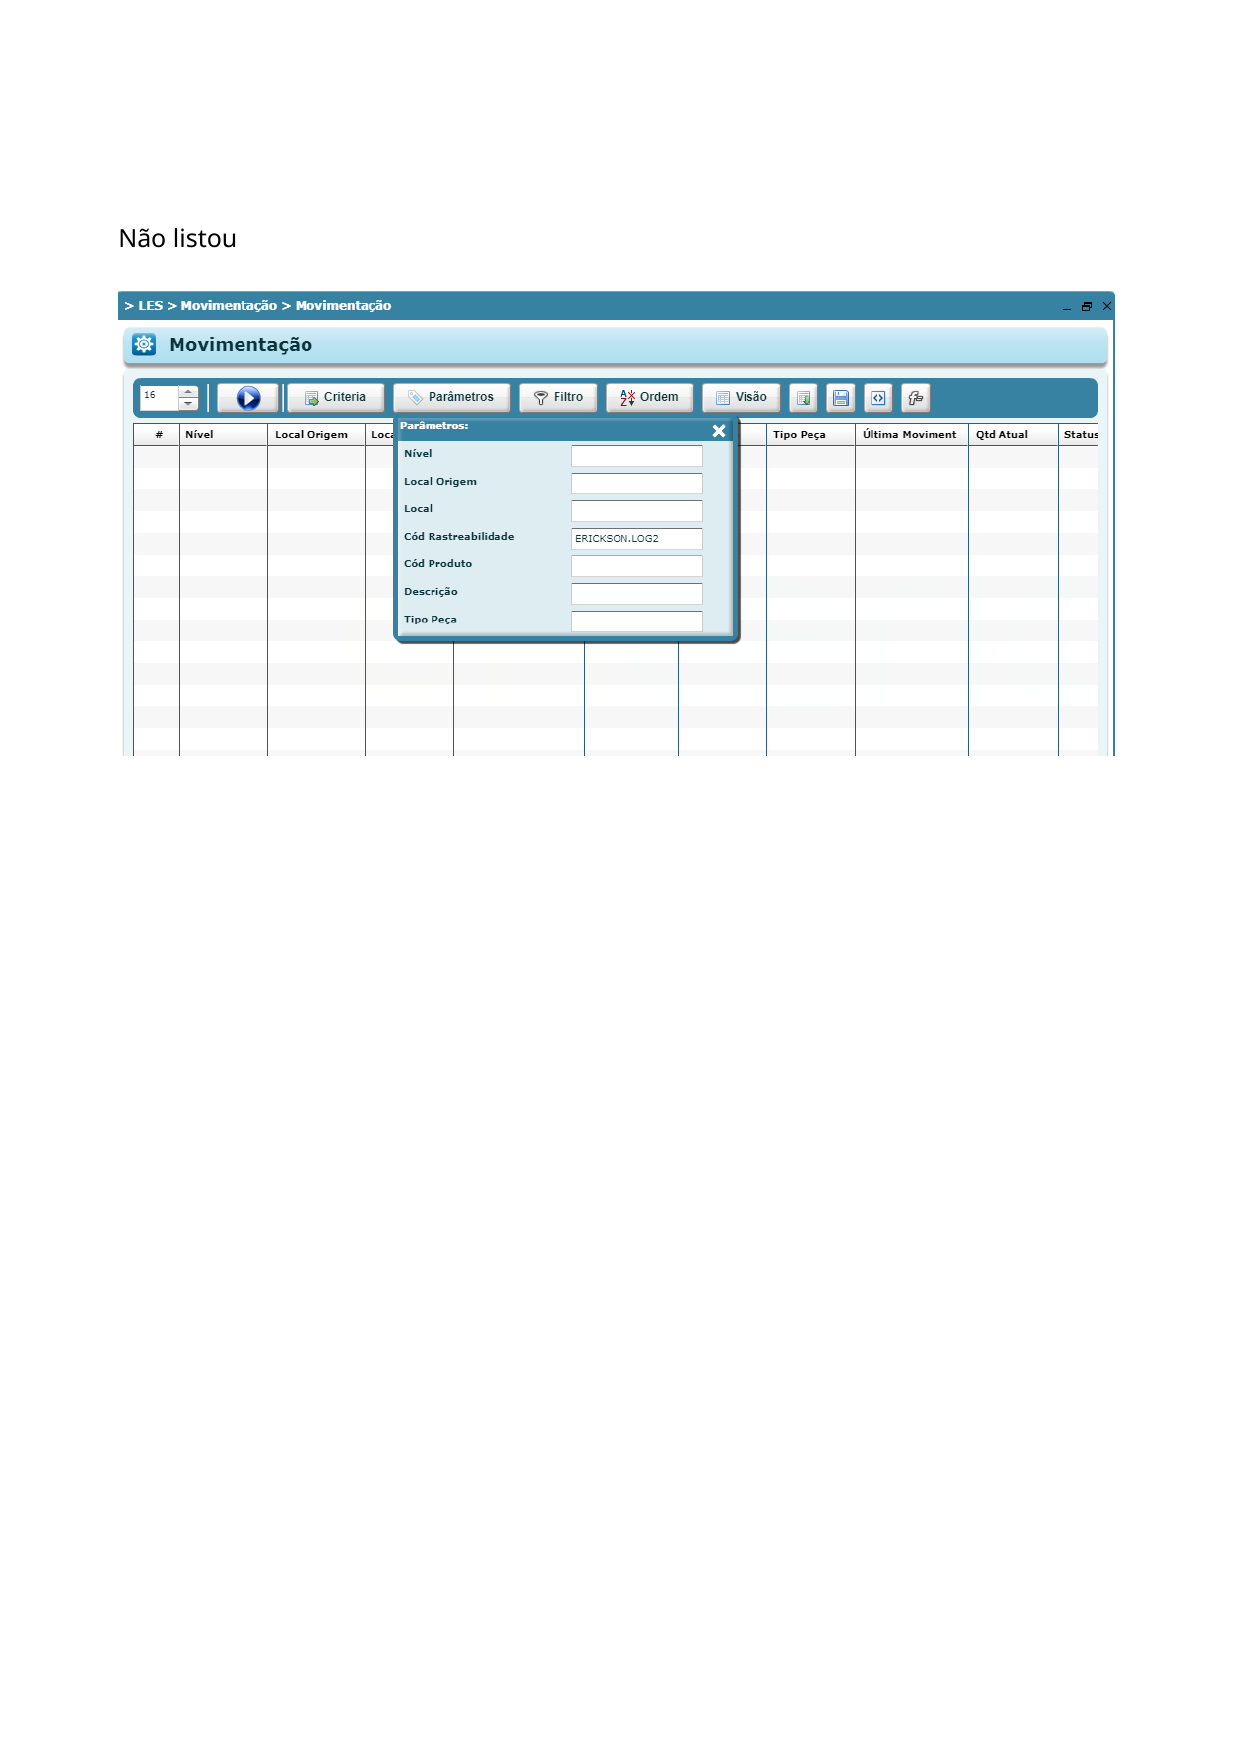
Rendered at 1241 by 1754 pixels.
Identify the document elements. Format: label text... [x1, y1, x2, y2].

text Não listou [118, 220, 1122, 254]
picture [118, 288, 1123, 756]
